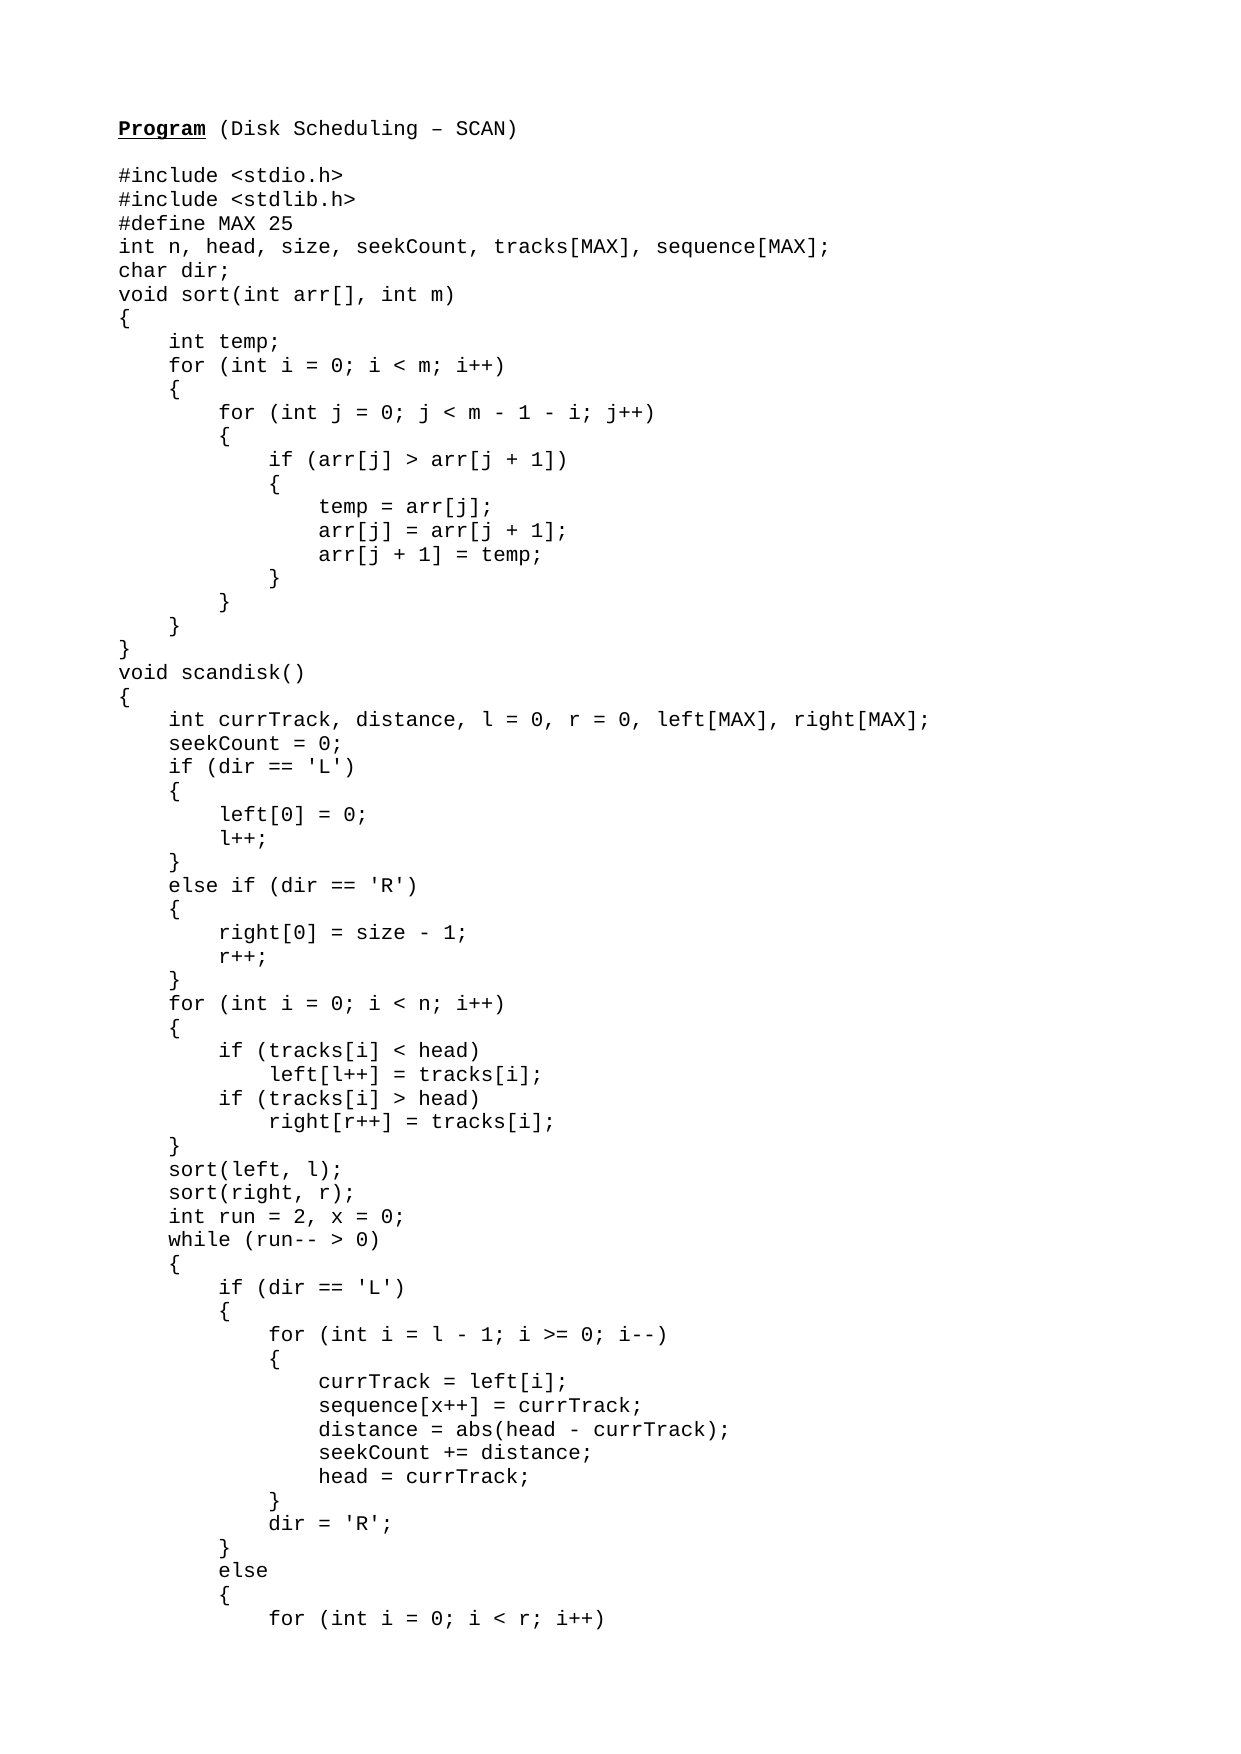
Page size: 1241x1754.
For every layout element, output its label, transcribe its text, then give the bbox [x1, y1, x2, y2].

text temp = arr[j]; [118, 496, 1122, 520]
text if (tracks[i] > head) [118, 1088, 1122, 1111]
text { [118, 378, 1122, 402]
text if (tracks[i] < head) [118, 1040, 1122, 1064]
text char dir; [118, 260, 1122, 284]
text if (dir == 'L') [118, 757, 1122, 780]
text { [118, 1584, 1122, 1608]
text right[r++] = tracks[i]; [118, 1111, 1122, 1135]
text right[0] = size - 1; [118, 922, 1122, 946]
text } [118, 1489, 1122, 1513]
text l++; [118, 827, 1122, 851]
text { [118, 1253, 1122, 1277]
text arr[j] = arr[j + 1]; [118, 520, 1122, 544]
text for (int i = 0; i < n; i++) [118, 993, 1122, 1017]
text for (int j = 0; j < m - 1 - i; j++) [118, 402, 1122, 426]
text left[0] = 0; [118, 804, 1122, 827]
text void sort(int arr[], int m) [118, 284, 1122, 307]
text } [118, 591, 1122, 615]
text else if (dir == 'R') [118, 875, 1122, 898]
text { [118, 426, 1122, 449]
text { [118, 1300, 1122, 1324]
text sort(right, r); [118, 1182, 1122, 1206]
text else [118, 1561, 1122, 1584]
text { [118, 780, 1122, 804]
text { [118, 898, 1122, 922]
text } [118, 1537, 1122, 1561]
text } [118, 969, 1122, 993]
text head = currTrack; [118, 1466, 1122, 1489]
text dir = 'R'; [118, 1513, 1122, 1537]
text } [118, 615, 1122, 638]
text currTrack = left[i]; [118, 1371, 1122, 1395]
text sort(left, l); [118, 1158, 1122, 1182]
text seekCount += distance; [118, 1442, 1122, 1466]
text void scandisk() [118, 662, 1122, 686]
text sequence[x++] = currTrack; [118, 1395, 1122, 1419]
text } [118, 1135, 1122, 1158]
text Program (Disk Scheduling – SCAN) [118, 118, 1122, 142]
text int temp; [118, 331, 1122, 354]
text arr[j + 1] = temp; [118, 544, 1122, 567]
text left[l++] = tracks[i]; [118, 1064, 1122, 1088]
text int run = 2, x = 0; [118, 1206, 1122, 1229]
text { [118, 1348, 1122, 1371]
text { [118, 473, 1122, 496]
text } [118, 567, 1122, 591]
text int n, head, size, seekCount, tracks[MAX], sequence[MAX]; [118, 236, 1122, 260]
text for (int i = 0; i < r; i++) [118, 1608, 1122, 1631]
text } [118, 638, 1122, 662]
text while (run-- > 0) [118, 1229, 1122, 1253]
text if (arr[j] > arr[j + 1]) [118, 449, 1122, 473]
text if (dir == 'L') [118, 1277, 1122, 1300]
text #define MAX 25 [118, 213, 1122, 236]
text for (int i = 0; i < m; i++) [118, 354, 1122, 378]
text r++; [118, 946, 1122, 969]
text } [118, 851, 1122, 875]
text { [118, 1017, 1122, 1040]
text for (int i = l - 1; i >= 0; i--) [118, 1324, 1122, 1348]
text { [118, 686, 1122, 709]
text seekCount = 0; [118, 733, 1122, 757]
text distance = abs(head - currTrack); [118, 1419, 1122, 1442]
text { [118, 307, 1122, 331]
text #include <stdio.h> [118, 165, 1122, 189]
text int currTrack, distance, l = 0, r = 0, left[MAX], right[MAX]; [118, 709, 1122, 733]
text #include <stdlib.h> [118, 189, 1122, 213]
